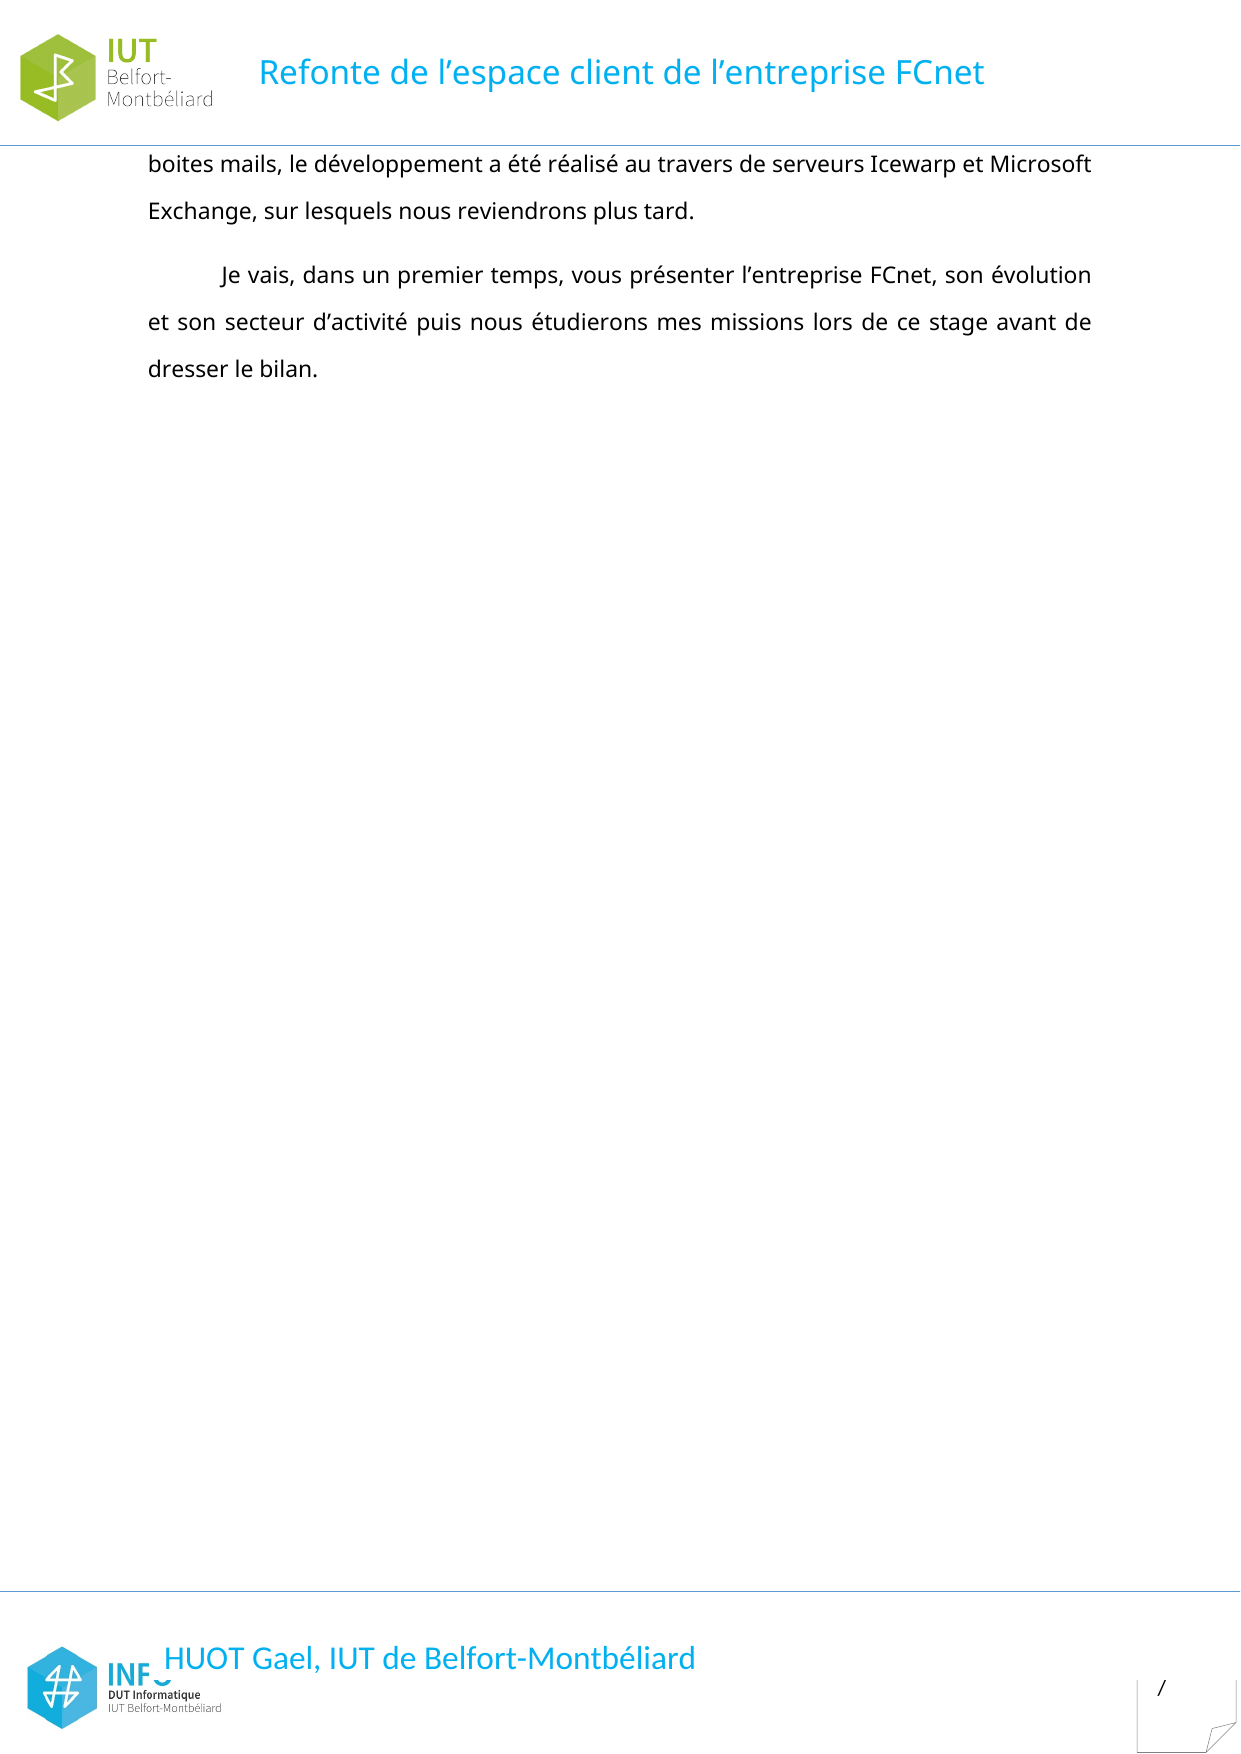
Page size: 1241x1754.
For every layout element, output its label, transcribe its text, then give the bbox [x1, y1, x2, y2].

text Je vais, dans un premier temps, vous présenter l’entreprise FCnet, son évolution et son secteur d’activité puis nous étudierons mes missions lors de ce stage avant de dresser le bilan. [148, 259, 1093, 384]
text boites mails, le développement a été réalisé au travers de serveurs Icewarp et Microsoft Exchange, sur lesquels nous reviendrons plus tard. [148, 148, 1093, 227]
